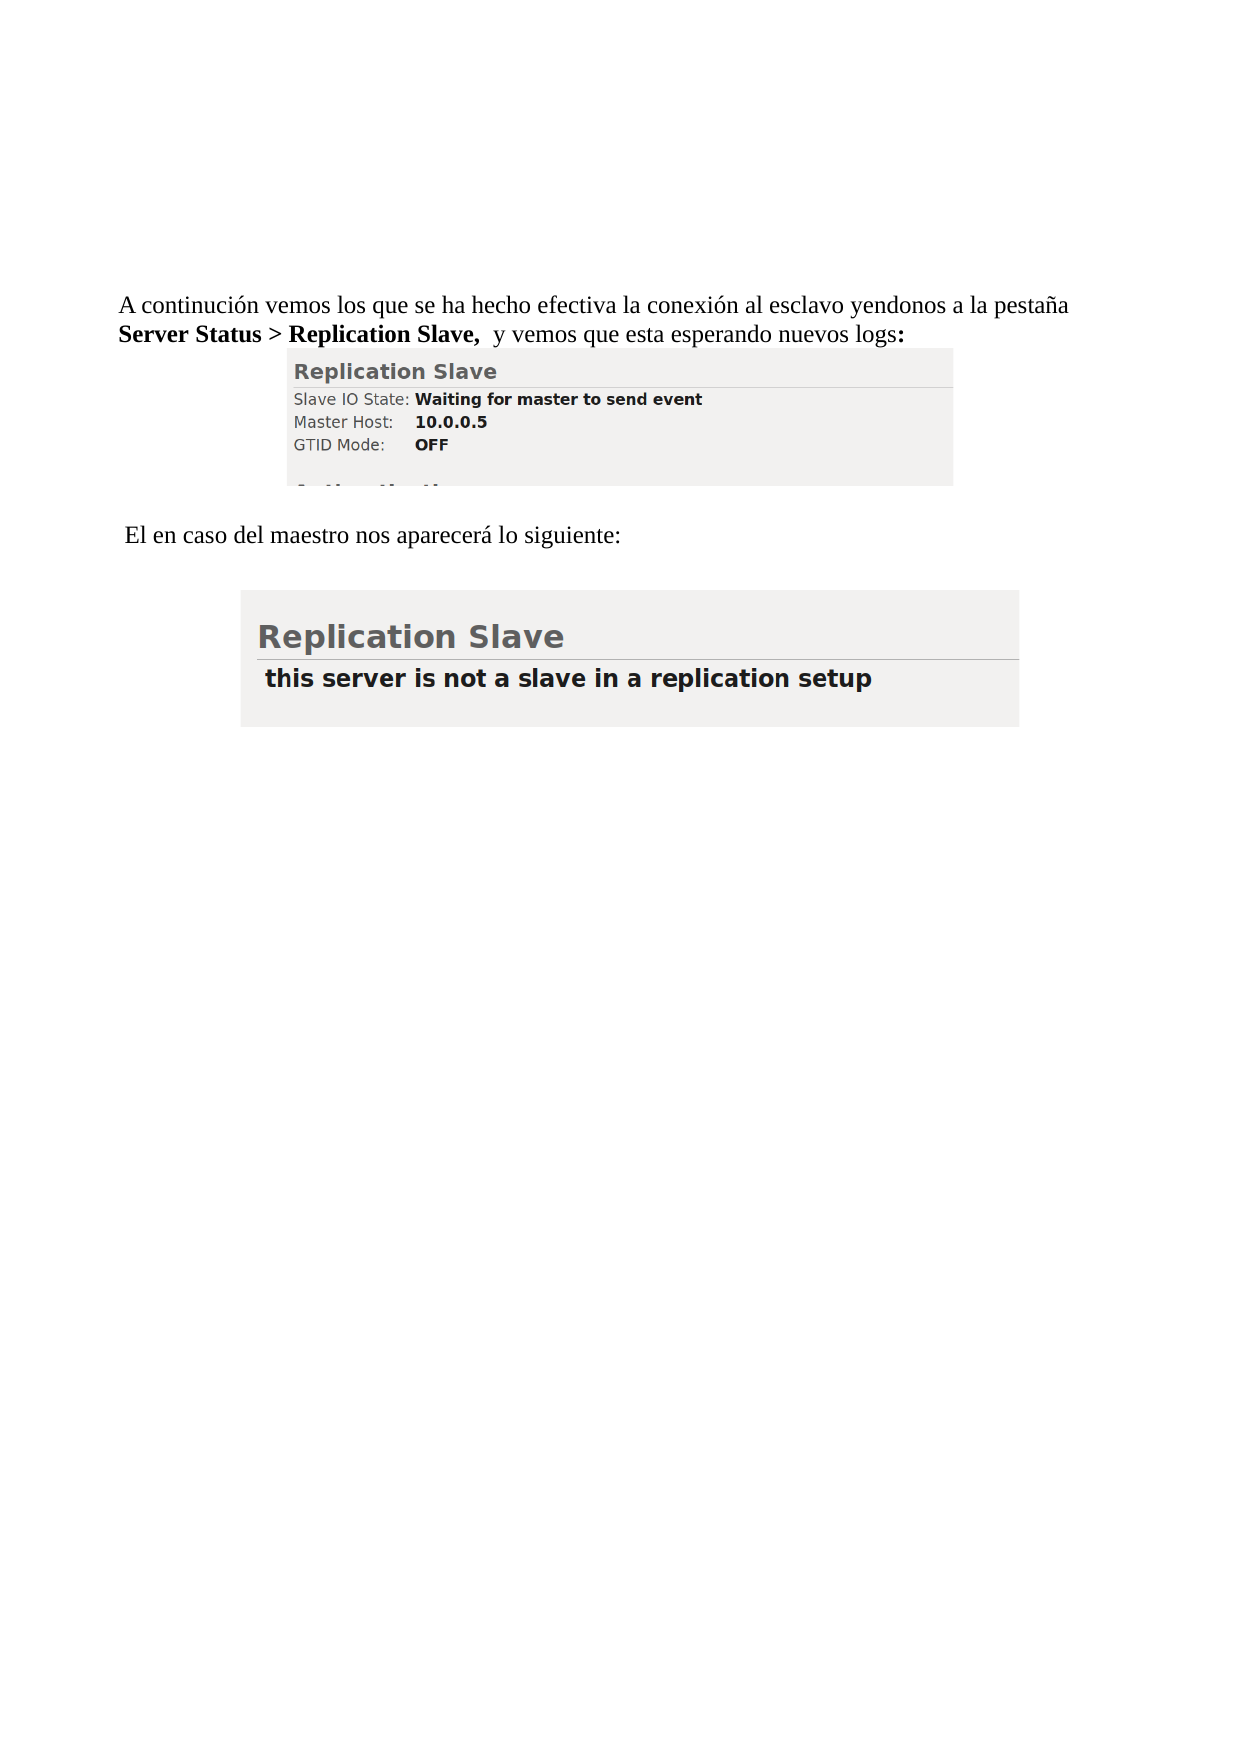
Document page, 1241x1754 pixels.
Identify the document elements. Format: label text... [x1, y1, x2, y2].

text El en caso del maestro nos aparecerá lo siguiente: [118, 521, 1122, 549]
picture [240, 590, 1020, 727]
picture [286, 348, 954, 486]
text A continución vemos los que se ha hecho efectiva la conexión al esclavo yendonos a la pestaña Server Status > Replication Slave, y vemos que esta esperando nuevos logs: [118, 291, 1122, 348]
